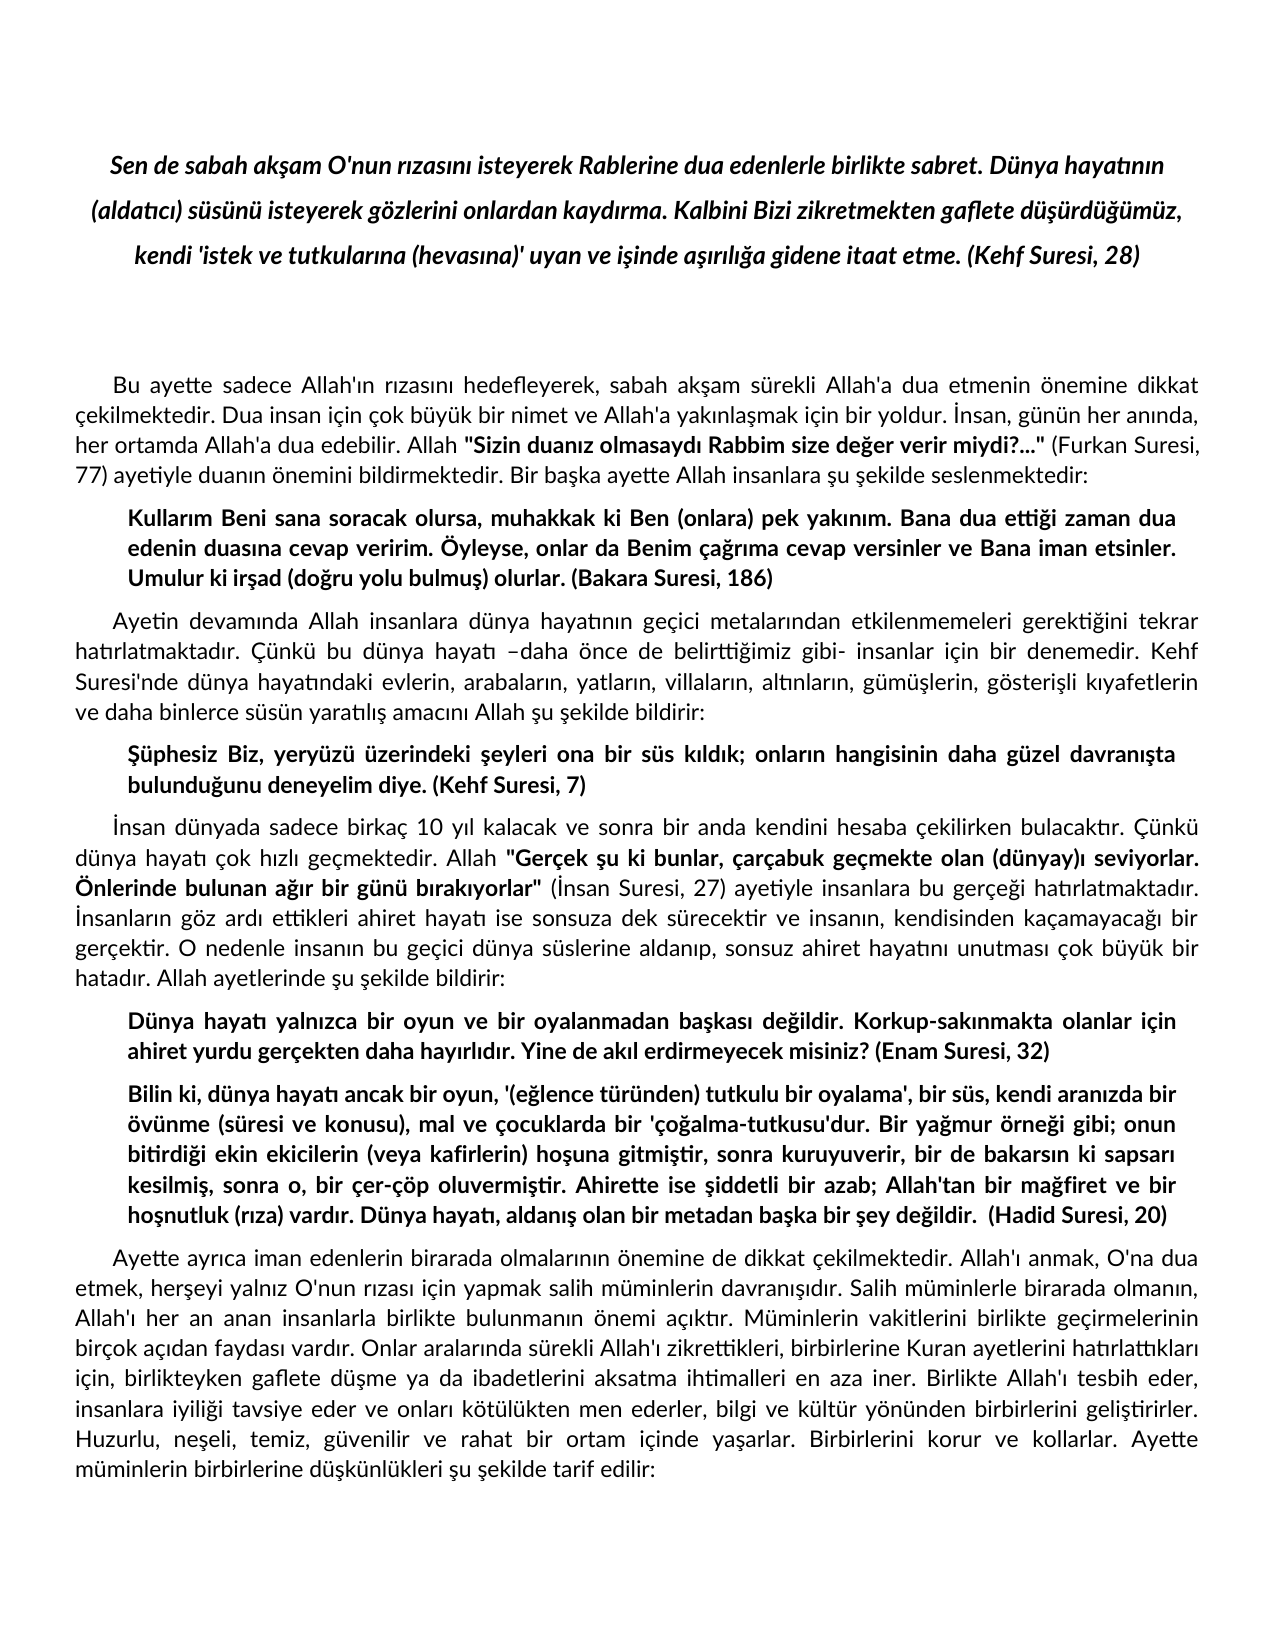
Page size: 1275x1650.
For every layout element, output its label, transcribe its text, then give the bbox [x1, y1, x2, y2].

text Ayette ayrıca iman edenlerin birarada olmalarının önemine de dikkat çekilmektedir. Allah'ı anmak, O'na dua etmek, herşeyi yalnız O'nun rızası için yapmak salih müminlerin davranışıdır. Salih müminlerle birarada olmanın, Allah'ı her an anan insanlarla birlikte bulunmanın önemi açıktır. Müminlerin vakitlerini birlikte geçirmelerinin birçok açıdan faydası vardır. Onlar aralarında sürekli Allah'ı zikrettikleri, birbirlerine Kuran ayetlerini hatırlattıkları için, birlikteyken gaflete düşme ya da ibadetlerini aksatma ihtimalleri en aza iner. Birlikte Allah'ı tesbih eder, insanlara iyiliği tavsiye eder ve onları kötülükten men ederler, bilgi ve kültür yönünden birbirlerini geliştirirler. Huzurlu, neşeli, temiz, güvenilir ve rahat bir ortam içinde yaşarlar. Birbirlerini korur ve kollarlar. Ayette müminlerin birbirlerine düşkünlükleri şu şekilde tarif edilir: [75, 1243, 1200, 1482]
text Bilin ki, dünya hayatı ancak bir oyun, '(eğlence türünden) tutkulu bir oyalama', bir süs, kendi aranızda bir övünme (süresi ve konusu), mal ve çocuklarda bir 'çoğalma-tutkusu'dur. Bir yağmur örneği gibi; onun bitirdiği ekin ekicilerin (veya kafirlerin) hoşuna gitmiştir, sonra kuruyuverir, bir de bakarsın ki sapsarı kesilmiş, sonra o, bir çer-çöp oluvermiştir. Ahirette ise şiddetli bir azab; Allah'tan bir mağfiret ve bir hoşnutluk (rıza) vardır. Dünya hayatı, aldanış olan bir metadan başka bir şey değildir. (Hadid Suresi, 20) [127, 1080, 1177, 1228]
text Dünya hayatı yalnızca bir oyun ve bir oyalanmadan başkası değildir. Korkup-sakınmakta olanlar için ahiret yurdu gerçekten daha hayırlıdır. Yine de akıl erdirmeyecek misiniz? (Enam Suresi, 32) [127, 1007, 1177, 1064]
text İnsan dünyada sadece birkaç 10 yıl kalacak ve sonra bir anda kendini hesaba çekilirken bulacaktır. Çünkü dünya hayatı çok hızlı geçmektedir. Allah "Gerçek şu ki bunlar, çarçabuk geçmekte olan (dünyay)ı seviyorlar. Önlerinde bulunan ağır bir günü bırakıyorlar" (İnsan Suresi, 27) ayetiyle insanlara bu gerçeği hatırlatmaktadır. İnsanların göz ardı ettikleri ahiret hayatı ise sonsuza dek sürecektir ve insanın, kendisinden kaçamayacağı bir gerçektir. O nedenle insanın bu geçici dünya süslerine aldanıp, sonsuz ahiret hayatını unutması çok büyük bir hatadır. Allah ayetlerinde şu şekilde bildirir: [75, 813, 1200, 992]
text Bu ayette sadece Allah'ın rızasını hedefleyerek, sabah akşam sürekli Allah'a dua etmenin önemine dikkat çekilmektedir. Dua insan için çok büyük bir nimet ve Allah'a yakınlaşmak için bir yoldur. İnsan, günün her anında, her ortamda Allah'a dua edebilir. Allah "Sizin duanız olmasaydı Rabbim size değer verir miydi?..." (Furkan Suresi, 77) ayetiyle duanın önemini bildirmektedir. Bir başka ayette Allah insanlara şu şekilde seslenmektedir: [75, 370, 1200, 488]
text Sen de sabah akşam O'nun rızasını isteyerek Rablerine dua edenlerle birlikte sabret. Dünya hayatının (aldatıcı) süsünü isteyerek gözlerini onlardan kaydırma. Kalbini Bizi zikretmekten gaflete düşürdüğümüz, kendi 'istek ve tutkularına (hevasına)' uyan ve işinde aşırılığa gidene itaat etme. (Kehf Suresi, 28) [75, 150, 1200, 270]
text Ayetin devamında Allah insanlara dünya hayatının geçici metalarından etkilenmemeleri gerektiğini tekrar hatırlatmaktadır. Çünkü bu dünya hayatı –daha önce de belirttiğimiz gibi- insanlar için bir denemedir. Kehf Suresi'nde dünya hayatındaki evlerin, arabaların, yatların, villaların, altınların, gümüşlerin, gösterişli kıyafetlerin ve daha binlerce süsün yaratılış amacını Allah şu şekilde bildirir: [75, 607, 1200, 725]
text Şüphesiz Biz, yeryüzü üzerindeki şeyleri ona bir süs kıldık; onların hangisinin daha güzel davranışta bulunduğunu deneyelim diye. (Kehf Suresi, 7) [127, 740, 1177, 798]
text Kullarım Beni sana soracak olursa, muhakkak ki Ben (onlara) pek yakınım. Bana dua ettiği zaman dua edenin duasına cevap veririm. Öyleyse, onlar da Benim çağrıma cevap versinler ve Bana iman etsinler. Umulur ki irşad (doğru yolu bulmuş) olurlar. (Bakara Suresi, 186) [127, 504, 1177, 592]
